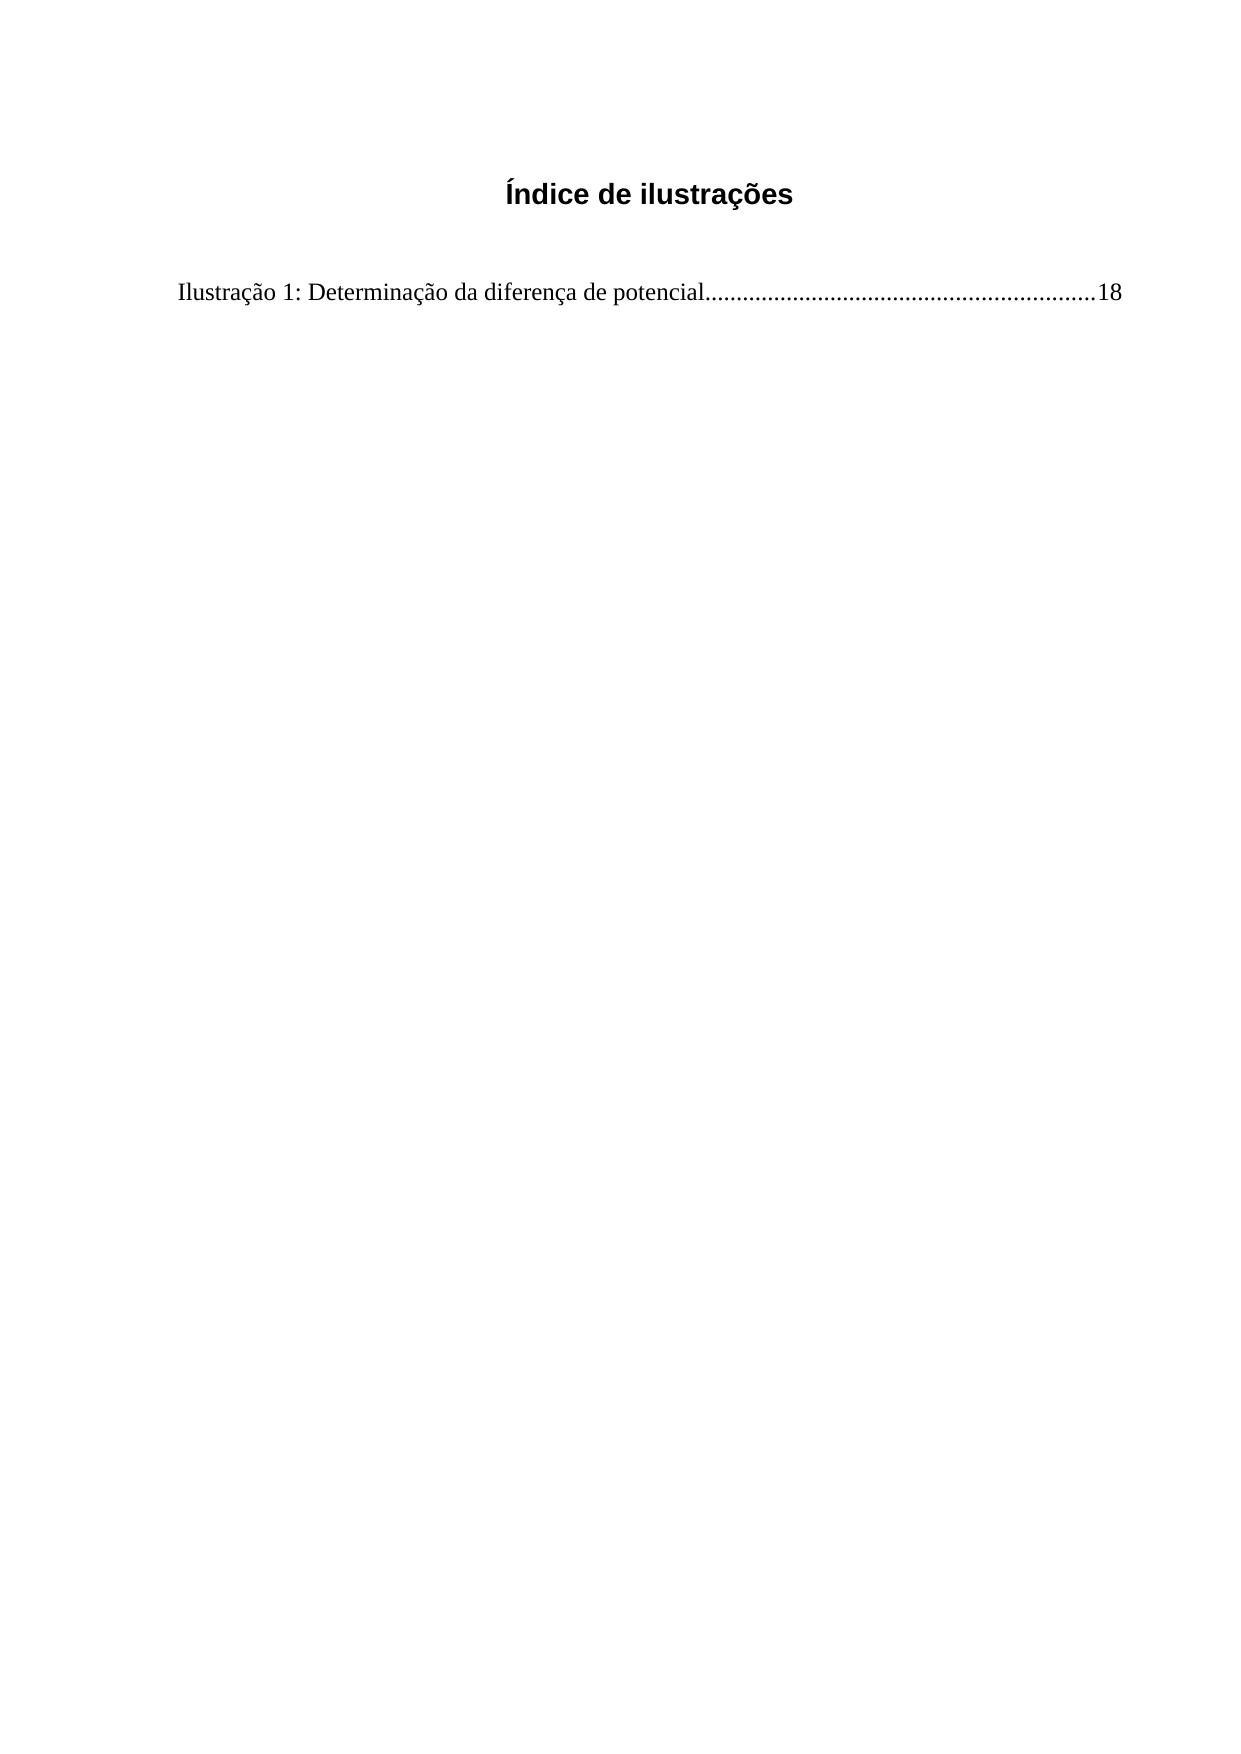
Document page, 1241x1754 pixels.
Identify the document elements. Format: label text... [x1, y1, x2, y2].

text Ilustração 1: Determinação da diferença de potencial 18 [177, 277, 1122, 306]
text Índice de ilustrações [177, 177, 1122, 211]
